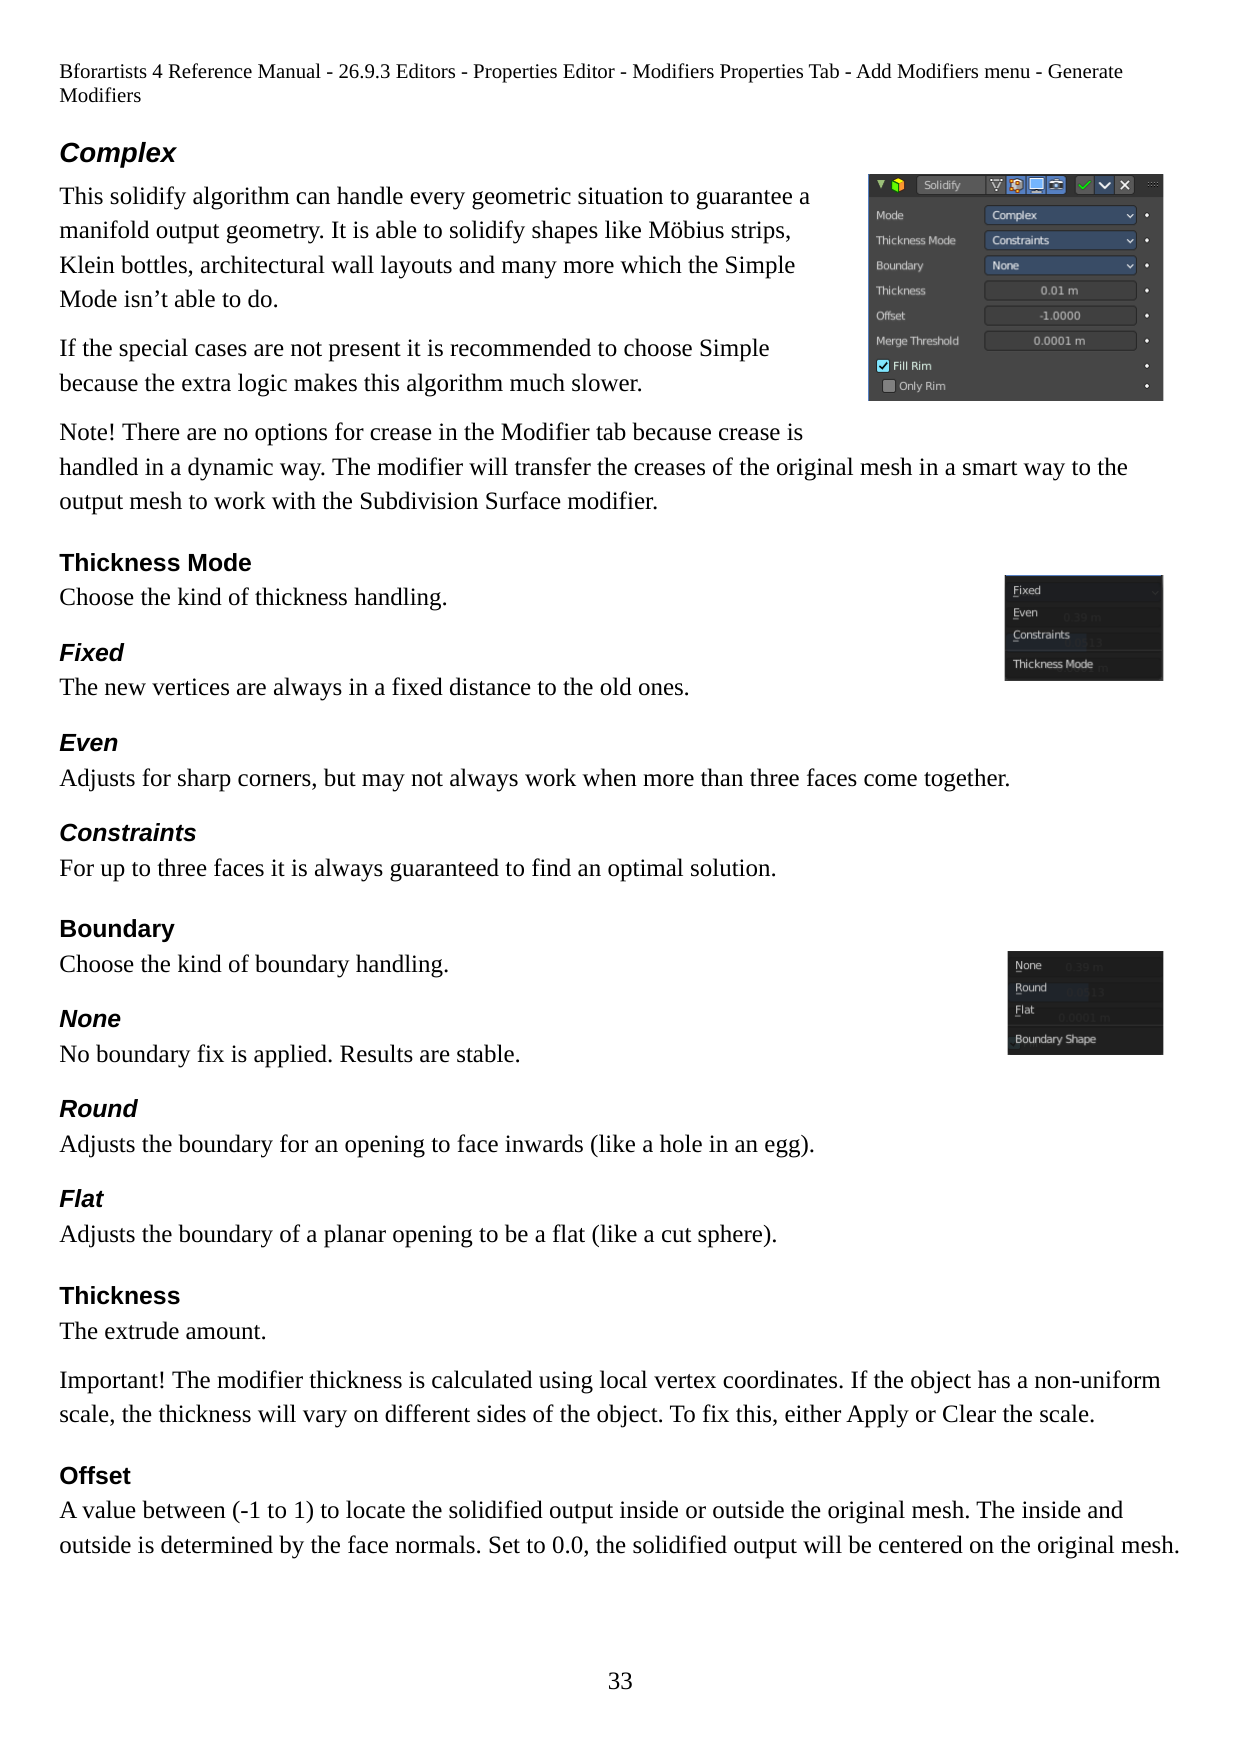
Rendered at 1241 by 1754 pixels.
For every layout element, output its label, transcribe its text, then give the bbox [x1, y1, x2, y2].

text A value between (-1 to 1) to locate the solidified output inside or outside the original mesh. The inside and outside is determined by the face normals. Set to 0.0, the solidified output will be centered on the original mesh. [59, 1496, 1181, 1559]
picture [1004, 575, 1164, 681]
subtitle [1164, 638, 1181, 666]
text Note! There are no options for crease in the Modifier tab because crease is handled in a dynamic way. The modifier will transfer the creases of the original mesh in a smart way to the output mesh to work with the Subdivision Surface modifier. [59, 417, 1181, 515]
text Adjusts the boundary for an opening to face inwards (like a hole in an egg). [59, 1129, 1181, 1158]
text If the special cases are not present it is recommended to choose Simple because the extra logic makes this algorithm much slower. [59, 333, 868, 397]
subtitle Boundary [59, 914, 1181, 943]
subtitle Thickness [59, 1281, 1181, 1309]
text The extrude amount. [59, 1316, 1181, 1344]
subtitle Thickness Mode [59, 548, 1181, 576]
text No boundary fix is applied. Results are stable. [59, 1039, 1181, 1068]
text The new vertices are always in a fixed distance to the old ones. [59, 672, 1181, 701]
text Adjusts the boundary of a planar opening to be a flat (like a cut sphere). [59, 1219, 1181, 1248]
subtitle Constraints [59, 818, 1181, 846]
subtitle Even [59, 728, 1181, 756]
subtitle Fixed [59, 638, 1004, 666]
subtitle Flat [59, 1184, 1181, 1213]
subtitle Offset [59, 1461, 1181, 1489]
subtitle Complex [59, 137, 1181, 168]
text Important! The modifier thickness is calculated using local vertex coordinates. If the object has a non-uniform scale, the thickness will vary on different sides of the object. To fix this, either Apply or Clear the scale. [59, 1365, 1181, 1428]
picture [1007, 951, 1164, 1055]
text Adjusts for sharp corners, but may not always work when more than three faces come together. [59, 763, 1181, 791]
picture [868, 174, 1164, 401]
subtitle [1164, 1004, 1181, 1033]
text Choose the kind of boundary handling. [59, 949, 1181, 978]
subtitle Round [59, 1094, 1181, 1123]
text For up to three faces it is always guaranteed to find an optimal solution. [59, 853, 1181, 881]
subtitle None [59, 1004, 1007, 1033]
text This solidify algorithm can handle every geometric situation to guarantee a manifold output geometry. It is able to solidify shapes like Möbius strips, Klein bottles, architectural wall layouts and many more which the Simple Mode isn’t able to do. [59, 181, 868, 313]
text Choose the kind of thickness handling. [59, 582, 1004, 611]
